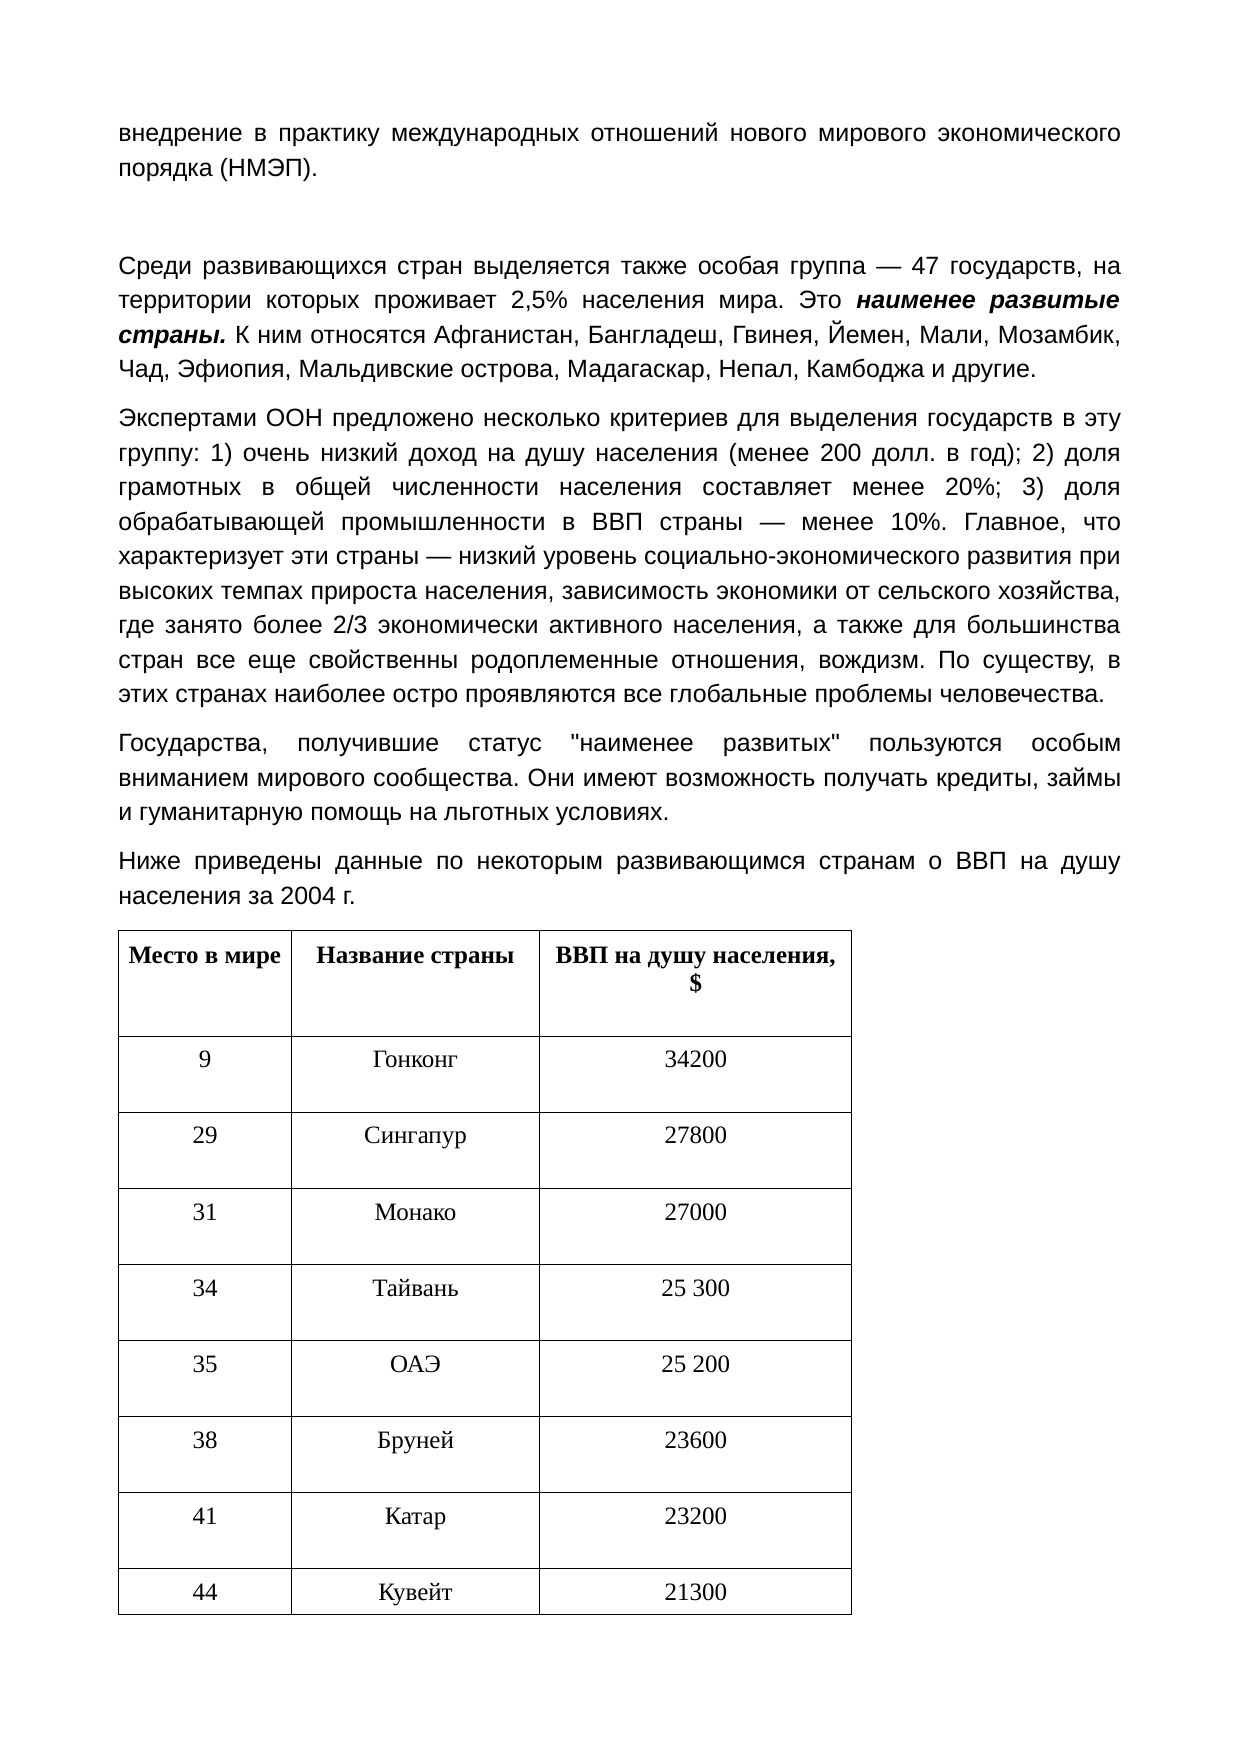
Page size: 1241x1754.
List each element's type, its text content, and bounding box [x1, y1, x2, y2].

table_header ВВП на душу населения, $ [540, 931, 851, 1036]
table_cell 31 [119, 1189, 291, 1264]
text Экспертами ООН предложено несколько критериев для выделения государств в эту группу: 1) очень низкий доход на душу населения (менее 200 долл. в год); 2) доля грамотных в общей численности населения составляет менее 20%; 3) доля обрабатывающей промышленности в ВВП страны — менее 10%. Главное, что характеризует эти страны — низкий уровень социально-экономического развития при высоких темпах прироста населения, зависимость экономики от сельского хозяйства, где занято более 2/3 экономически активного населения, а также для большинства стран все еще свойственны родоплеменные отношения, вождизм. По существу, в этих странах наиболее остро проявляются все глобальные проблемы человечества. [118, 403, 1122, 708]
table_cell 38 [119, 1417, 291, 1492]
table_cell 34 [119, 1265, 291, 1340]
text Среди развивающихся стран выделяется также особая группа — 47 государств, на территории которых проживает 2,5% населения мира. Это наименее развитые страны. К ним относятся Афганистан, Бангладеш, Гвинея, Йемен, Мали, Мозамбик, Чад, Эфиопия, Мальдивские острова, Мадагаскар, Непал, Камбоджа и другие. [118, 251, 1122, 383]
table_cell Катар [292, 1493, 539, 1568]
table_header Название страны [292, 931, 539, 1036]
table_cell 23600 [540, 1417, 851, 1492]
text Государства, получившие статус "наименее развитых" пользуются особым вниманием мирового сообщества. Они имеют возможность получать кредиты, займы и гуманитарную помощь на льготных условиях. [118, 728, 1122, 826]
table_cell 21300 [540, 1569, 851, 1614]
table_cell 35 [119, 1341, 291, 1416]
table_cell 9 [119, 1037, 291, 1112]
text внедрение в практику международных отношений нового мирового экономического порядка (НМЭП). [118, 118, 1122, 181]
table_cell 27000 [540, 1189, 851, 1264]
table_cell Бруней [292, 1417, 539, 1492]
table_header Место в мире [119, 931, 291, 1036]
table_cell 25 300 [540, 1265, 851, 1340]
table_cell 44 [119, 1569, 291, 1614]
text Ниже приведены данные по некоторым развивающимся странам о ВВП на душу населения за 2004 г. [118, 846, 1122, 909]
table_cell Сингапур [292, 1113, 539, 1188]
table_cell Гонконг [292, 1037, 539, 1112]
table_cell Кувейт [292, 1569, 539, 1614]
table_cell 27800 [540, 1113, 851, 1188]
table_cell 34200 [540, 1037, 851, 1112]
table_cell Тайвань [292, 1265, 539, 1340]
table_cell Монако [292, 1189, 539, 1264]
table_cell ОАЭ [292, 1341, 539, 1416]
table_cell 29 [119, 1113, 291, 1188]
table_cell 23200 [540, 1493, 851, 1568]
table_cell 25 200 [540, 1341, 851, 1416]
table_cell 41 [119, 1493, 291, 1568]
